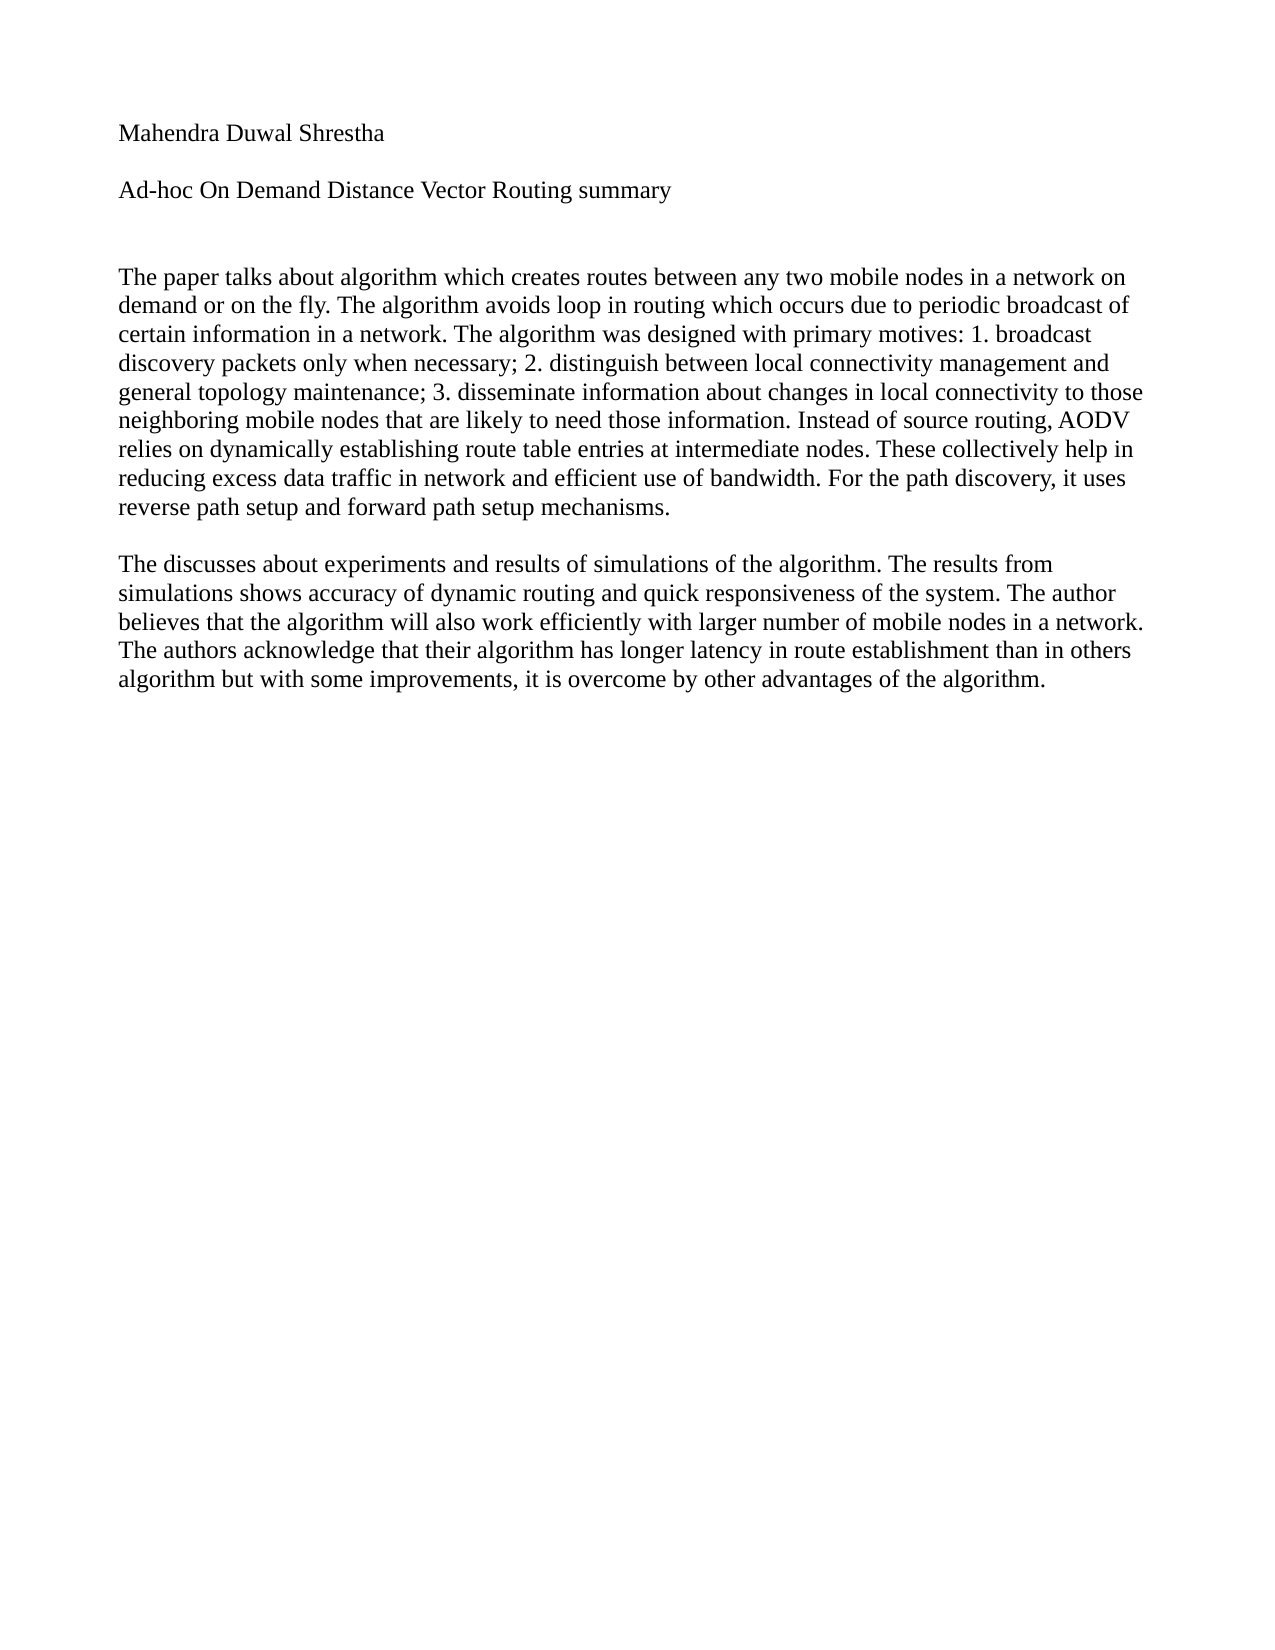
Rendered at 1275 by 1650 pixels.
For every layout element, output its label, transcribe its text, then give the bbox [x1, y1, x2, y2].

text Mahendra Duwal Shrestha [118, 118, 1157, 147]
text Ad-hoc On Demand Distance Vector Routing summary [118, 176, 1157, 204]
text The discusses about experiments and results of simulations of the algorithm. The results from simulations shows accuracy of dynamic routing and quick responsiveness of the system. The author believes that the algorithm will also work efficiently with larger number of mobile nodes in a network. The authors acknowledge that their algorithm has longer latency in route establishment than in others algorithm but with some improvements, it is overcome by other advantages of the algorithm. [118, 549, 1157, 693]
text The paper talks about algorithm which creates routes between any two mobile nodes in a network on demand or on the fly. The algorithm avoids loop in routing which occurs due to periodic broadcast of certain information in a network. The algorithm was designed with primary motives: 1. broadcast discovery packets only when necessary; 2. distinguish between local connectivity management and general topology maintenance; 3. disseminate information about changes in local connectivity to those neighboring mobile nodes that are likely to need those information. Instead of source routing, AODV relies on dynamically establishing route table entries at intermediate nodes. These collectively help in reducing excess data traffic in network and efficient use of bandwidth. For the path discovery, it uses reverse path setup and forward path setup mechanisms. [118, 262, 1157, 521]
